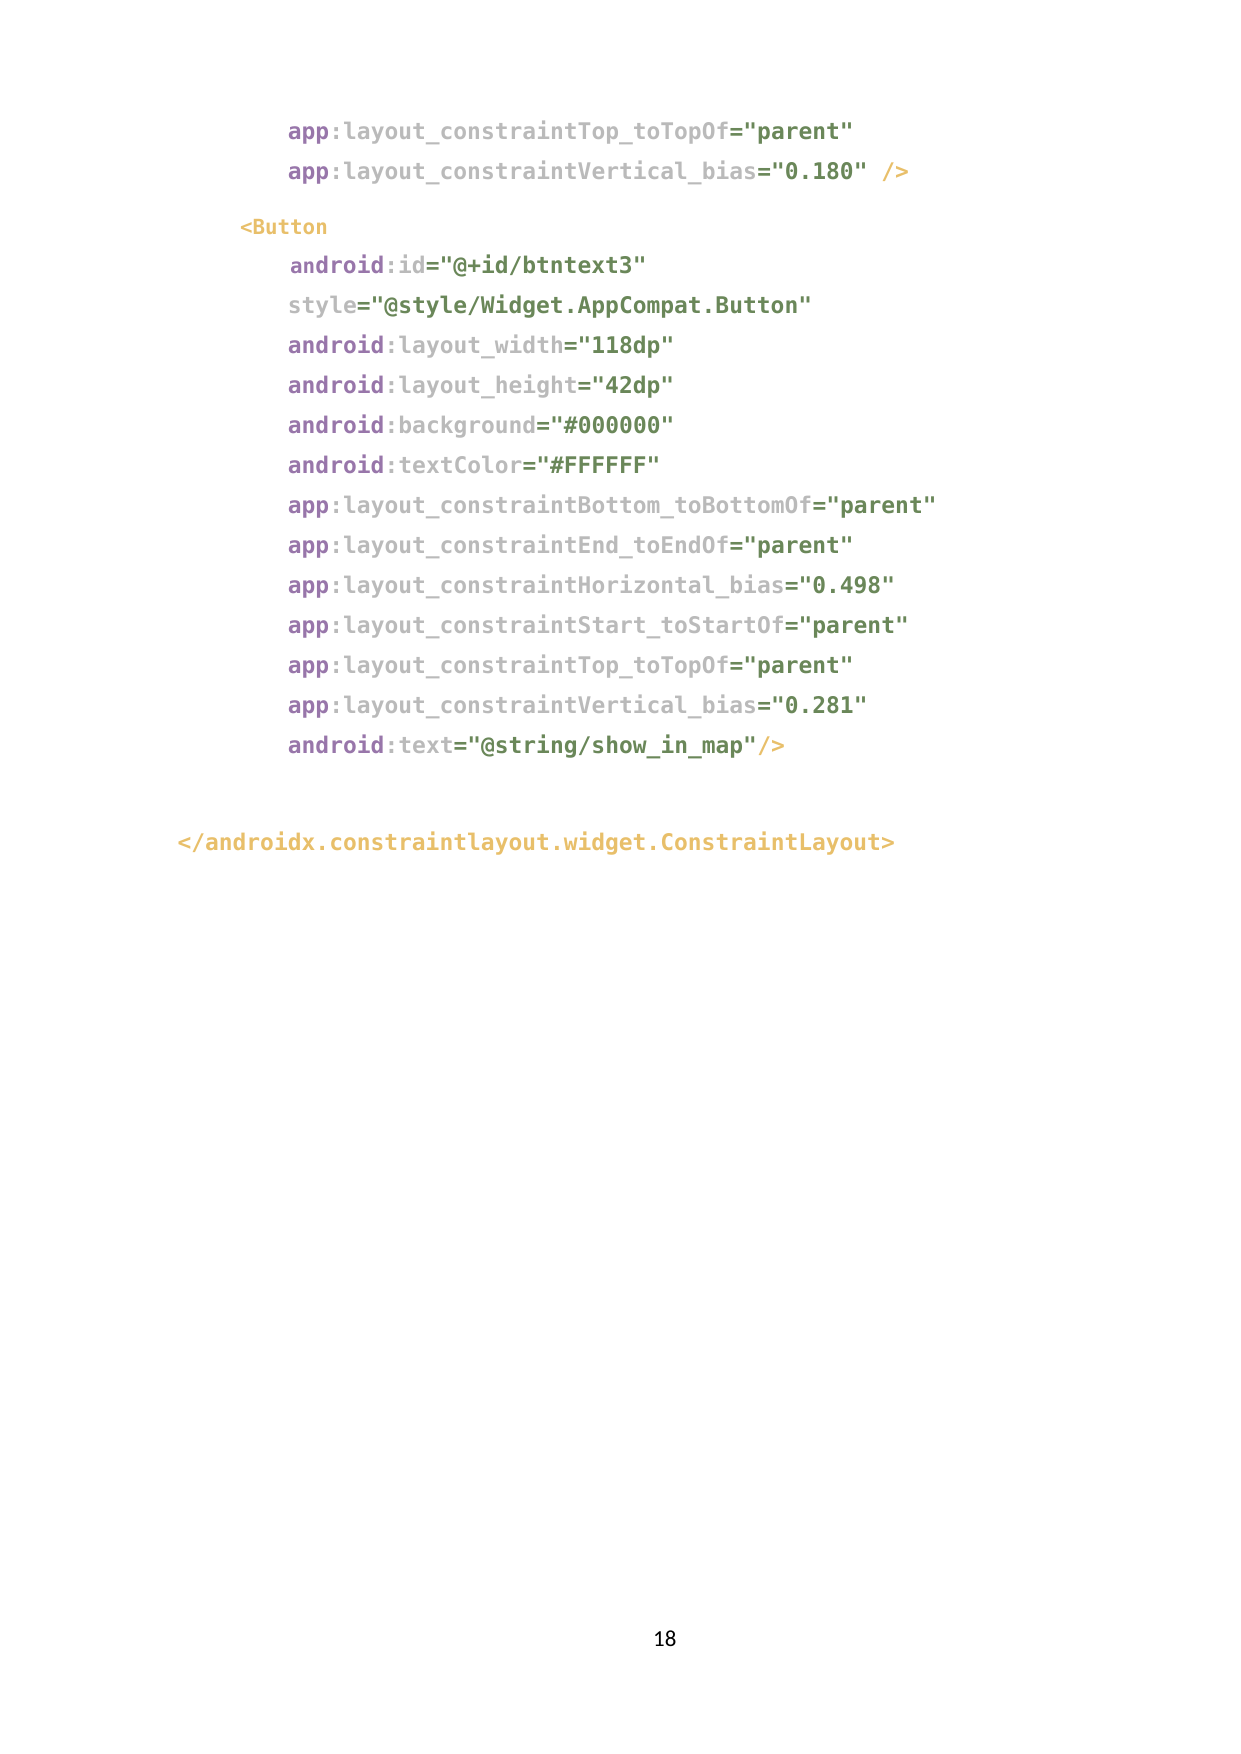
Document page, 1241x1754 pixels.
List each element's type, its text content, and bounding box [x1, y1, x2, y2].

text app:layout_constraintTop_toTopOf="parent" app:layout_constraintVertical_bias="0.180" /> [177, 118, 1152, 185]
text </androidx.constraintlayout.widget.ConstraintLayout> [177, 789, 1152, 856]
text <Button android:id="@+id/btntext3" style="@style/Widget.AppCompat.Button" android:layout_width="118dp" android:layout_height="42dp" android:background="#000000" android:textColor="#FFFFFF" app:layout_constraintBottom_toBottomOf="parent" app:layout_constraintEnd_toEndOf="parent" app:layout_constraintHorizontal_bias="0.498" app:layout_constraintStart_toStartOf="parent" app:layout_constraintTop_toTopOf="parent" app:layout_constraintVertical_bias="0.281" android:text="@string/show_in_map"/> [177, 215, 1152, 759]
